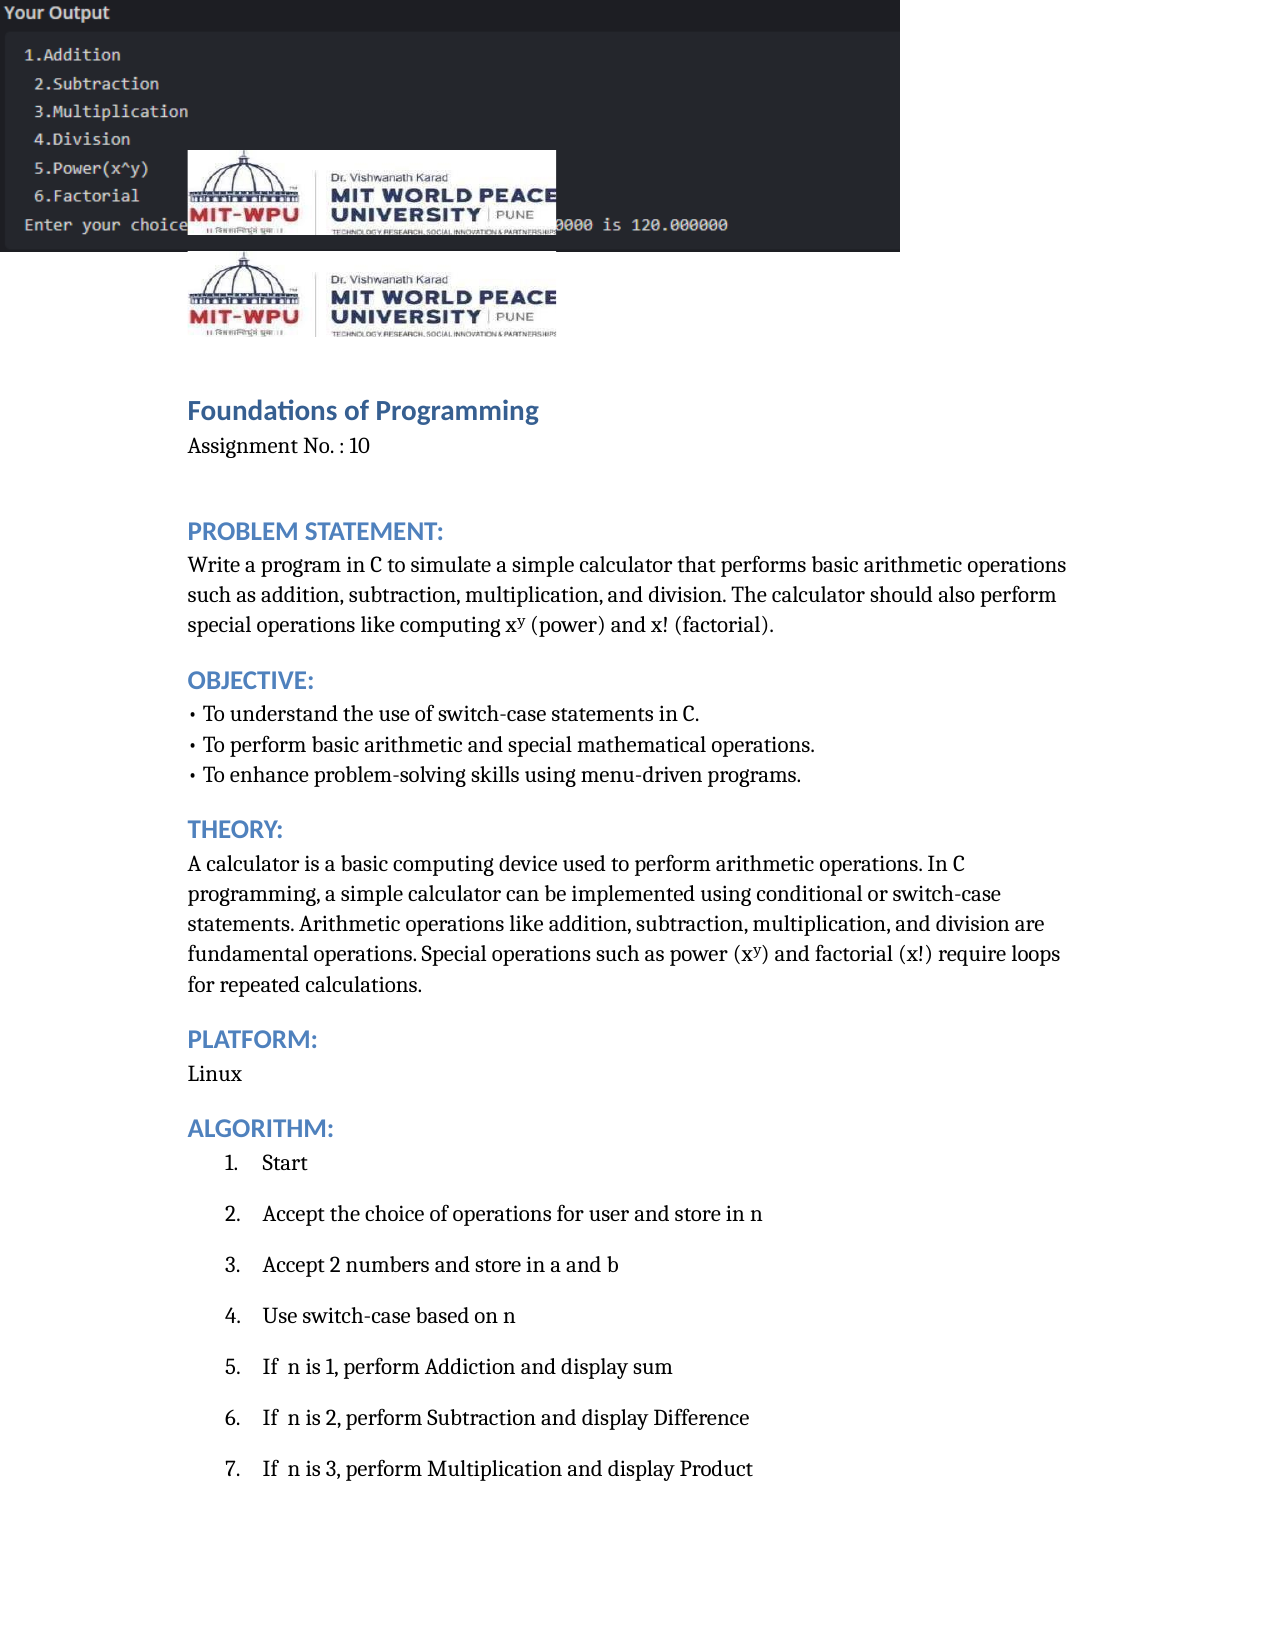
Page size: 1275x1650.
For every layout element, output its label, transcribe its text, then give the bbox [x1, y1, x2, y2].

list Accept 2 numbers and store in a and b [225, 1251, 1087, 1278]
picture [0, 0, 900, 337]
list If n is 3, perform Multiplication and display Product [225, 1456, 1087, 1482]
subtitle PROBLEM STATEMENT: [187, 514, 1087, 547]
subtitle ALGORITHM: [187, 1111, 1087, 1144]
list If n is 2, perform Subtraction and display Difference [225, 1404, 1087, 1431]
subtitle OBJECTIVE: [187, 663, 1087, 696]
text • To understand the use of switch-case statements in C. • To perform basic arithmetic and special mathematical operations. • To enhance problem-solving skills using menu-driven programs. [187, 701, 1087, 788]
list If n is 1, perform Addiction and display sum [225, 1353, 1087, 1380]
list Accept the choice of operations for user and store in n [225, 1200, 1087, 1227]
list Start [225, 1149, 1087, 1176]
text Linux [187, 1060, 1087, 1087]
subtitle Foundations of Programming [187, 392, 1087, 427]
subtitle THEORY: [187, 813, 1087, 846]
text A calculator is a basic computing device used to perform arithmetic operations. In C programming, a simple calculator can be implemented using conditional or switch-case statements. Arithmetic operations like addition, subtraction, multiplication, and division are fundamental operations. Special operations such as power (xʸ) and factorial (x!) require loops for repeated calculations. [187, 851, 1087, 998]
list Use switch-case based on n [225, 1302, 1087, 1329]
subtitle PLATFORM: [187, 1022, 1087, 1056]
text Write a program in C to simulate a simple calculator that performs basic arithmetic operations such as addition, subtraction, multiplication, and division. The calculator should also perform special operations like computing xʸ (power) and x! (factorial). [187, 552, 1087, 639]
text Assignment No. : 10 [187, 433, 1087, 489]
